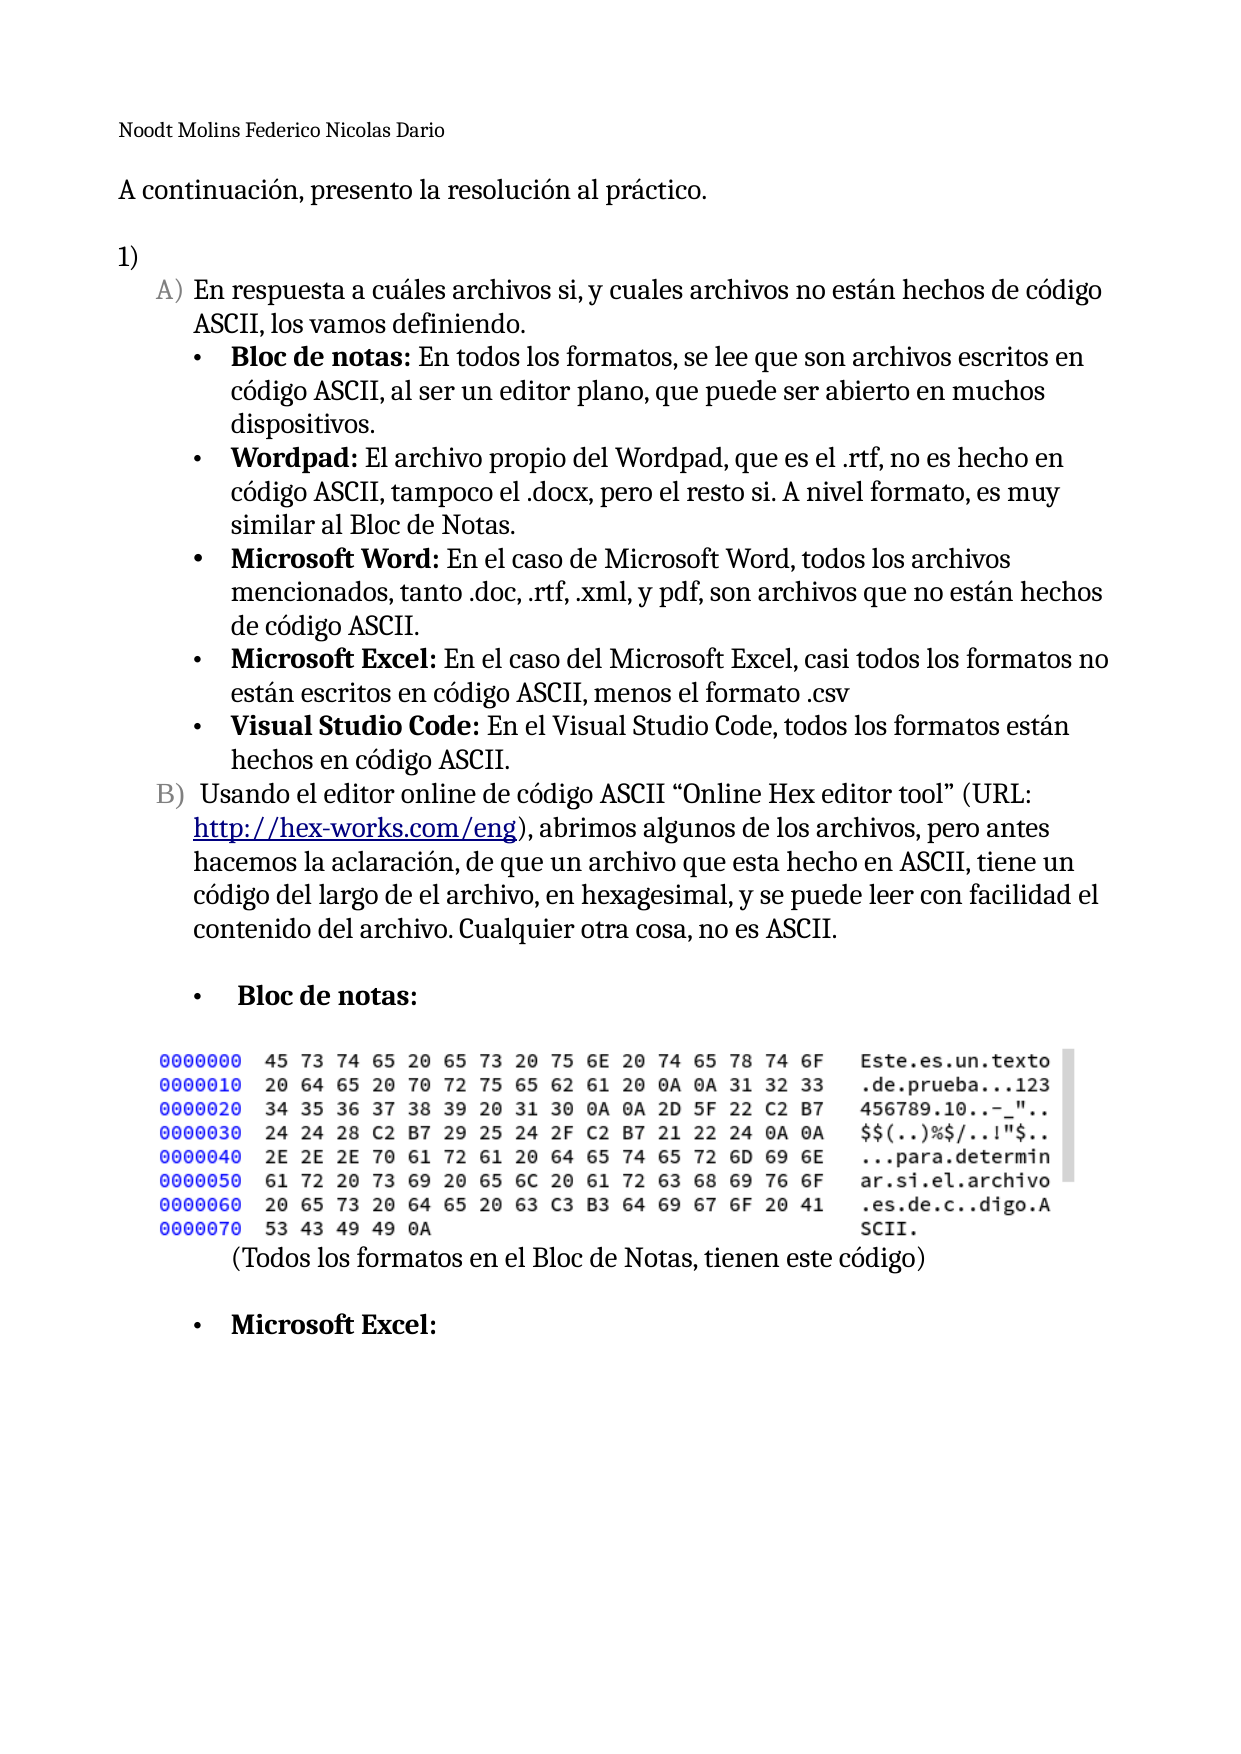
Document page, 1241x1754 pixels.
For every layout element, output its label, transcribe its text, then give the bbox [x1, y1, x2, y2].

text A continuación, presento la resolución al práctico. [118, 173, 1122, 206]
list (Todos los formatos en el Bloc de Notas, tienen este código) [193, 1046, 1122, 1275]
list Visual Studio Code: En el Visual Studio Code, todos los formatos están hechos en código ASCII. [193, 709, 1122, 777]
list En respuesta a cuáles archivos si, y cuales archivos no están hechos de código ASCII, los vamos definiendo. [156, 273, 1122, 341]
list Usando el editor online de código ASCII “Online Hex editor tool” (URL: http://hex-works.com/eng), abrimos algunos de los archivos, pero antes hacemos la aclaración, de que un archivo que esta hecho en ASCII, tiene un código del largo de el archivo, en hexagesimal, y se puede leer con facilidad el contenido del archivo. Cualquier otra cosa, no es ASCII. [156, 777, 1122, 945]
list Bloc de notas: [193, 979, 1122, 1012]
list Microsoft Excel: [193, 1308, 1122, 1342]
list Microsoft Excel: En el caso del Microsoft Excel, casi todos los formatos no están escritos en código ASCII, menos el formato .csv [193, 642, 1122, 709]
list Microsoft Word: En el caso de Microsoft Word, todos los archivos mencionados, tanto .doc, .rtf, .xml, y pdf, son archivos que no están hechos de código ASCII. [193, 542, 1122, 642]
list Wordpad: El archivo propio del Wordpad, que es el .rtf, no es hecho en código ASCII, tampoco el .docx, pero el resto si. A nivel formato, es muy similar al Bloc de Notas. [193, 441, 1122, 542]
text 1) [118, 240, 1122, 273]
picture [155, 1046, 1085, 1242]
list Bloc de notas: En todos los formatos, se lee que son archivos escritos en código ASCII, al ser un editor plano, que puede ser abierto en muchos dispositivos. [193, 341, 1122, 441]
